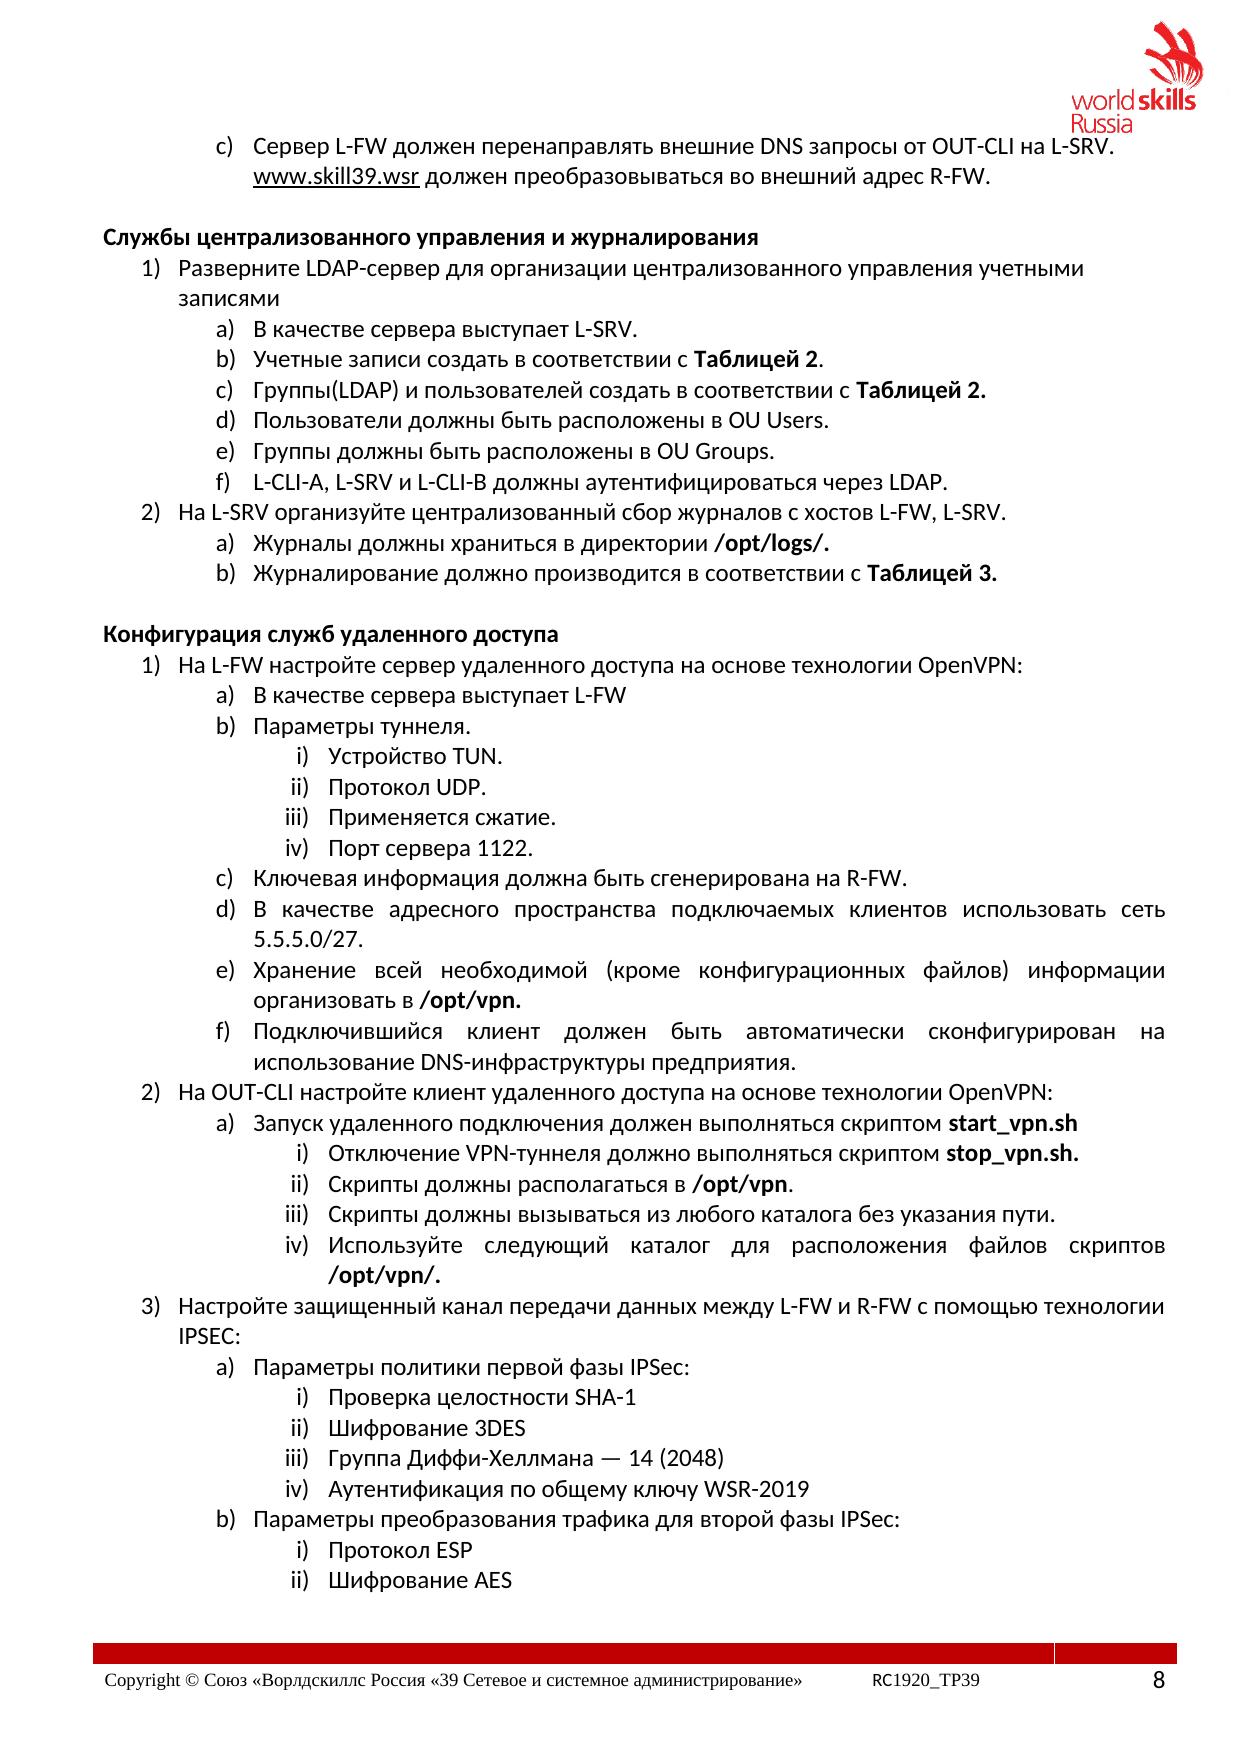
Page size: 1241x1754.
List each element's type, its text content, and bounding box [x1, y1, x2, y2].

list Аутентификация по общему ключу WSR-2019 [309, 1473, 1166, 1503]
list L-CLI-A, L-SRV и L-CLI-B должны аутентифицироваться через LDAP. [216, 466, 1166, 496]
list На L-SRV организуйте централизованный сбор журналов с хостов L-FW, L-SRV. [141, 496, 1166, 527]
list В качестве адресного пространства подключаемых клиентов использовать сеть 5.5.5.0/27. [216, 893, 1166, 954]
list Порт сервера 1122. [309, 832, 1166, 862]
list Скрипты должны располагаться в /opt/vpn. [309, 1168, 1166, 1198]
list Протокол UDP. [309, 771, 1166, 801]
list На L-FW настройте сервер удаленного доступа на основе технологии OpenVPN: [141, 649, 1166, 679]
list Параметры туннеля. [216, 710, 1166, 740]
list Пользователи должны быть расположены в OU Users. [216, 405, 1166, 435]
list Ключевая информация должна быть сгенерирована на R-FW. [216, 862, 1166, 893]
list В качестве сервера выступает L-SRV. [216, 313, 1166, 344]
list Сервер L-FW должен перенаправлять внешние DNS запросы от OUT-CLI на L-SRV. www.skill39.wsr должен преобразовываться во внешний адрес R-FW. [216, 130, 1166, 191]
list Отключение VPN-туннеля должно выполняться скриптом stop_vpn.sh. [309, 1137, 1166, 1168]
list Шифрование AES [309, 1564, 1166, 1595]
picture [1071, 20, 1229, 133]
list Применяется сжатие. [309, 801, 1166, 832]
list Настройте защищенный канал передачи данных между L-FW и R-FW с помощью технологии IPSEC: [141, 1290, 1166, 1351]
list Шифрование 3DES [309, 1412, 1166, 1442]
list Параметры преобразования трафика для второй фазы IPSec: [216, 1503, 1166, 1534]
list Протокол ESP [309, 1534, 1166, 1564]
list Группа Диффи-Хеллмана — 14 (2048) [309, 1442, 1166, 1473]
list Подключившийся клиент должен быть автоматически сконфигурирован на использование DNS-инфраструктуры предприятия. [216, 1015, 1166, 1076]
list В качестве сервера выступает L-FW [216, 679, 1166, 710]
list Используйте следующий каталог для расположения файлов скриптов /opt/vpn/. [309, 1229, 1166, 1290]
list Учетные записи создать в соответствии с Таблицей 2. [216, 344, 1166, 374]
list Журналы должны храниться в директории /opt/logs/. [216, 527, 1166, 557]
list На OUT-CLI настройте клиент удаленного доступа на основе технологии OpenVPN: [141, 1076, 1166, 1107]
list Скрипты должны вызываться из любого каталога без указания пути. [309, 1198, 1166, 1229]
list Устройство TUN. [309, 740, 1166, 771]
list Группы(LDAP) и пользователей создать в соответствии с Таблицей 2. [216, 374, 1166, 405]
list Группы должны быть расположены в OU Groups. [216, 435, 1166, 466]
list Хранение всей необходимой (кроме конфигурационных файлов) информации организовать в /opt/vpn. [216, 954, 1166, 1015]
list Проверка целостности SHA-1 [309, 1381, 1166, 1412]
list Параметры политики первой фазы IPSec: [216, 1351, 1166, 1381]
list Разверните LDAP-сервер для организации централизованного управления учетными записями [141, 252, 1166, 313]
text Службы централизованного управления и журналирования [103, 222, 1166, 252]
list Журналирование должно производится в соответствии с Таблицей 3. [216, 557, 1166, 588]
list Запуск удаленного подключения должен выполняться скриптом start_vpn.sh [216, 1107, 1166, 1137]
text Конфигурация служб удаленного доступа [103, 618, 1166, 649]
